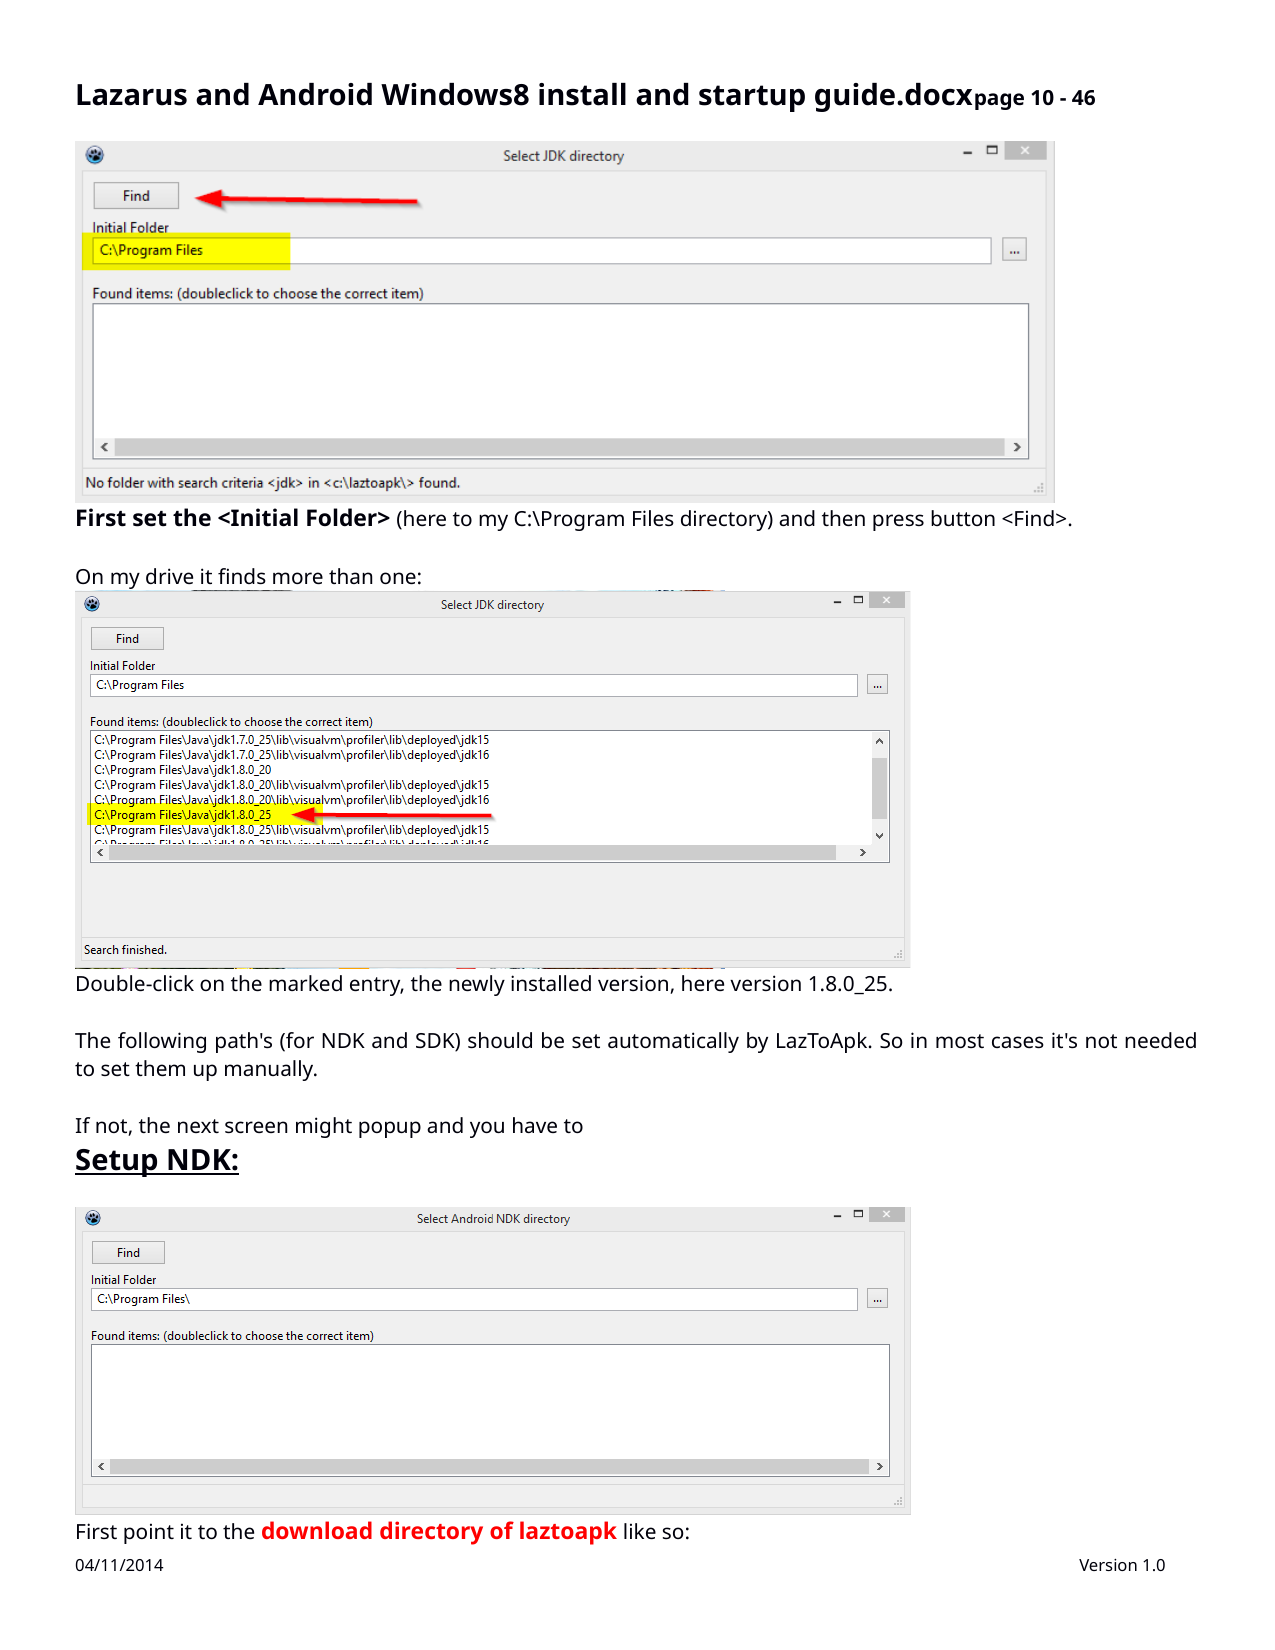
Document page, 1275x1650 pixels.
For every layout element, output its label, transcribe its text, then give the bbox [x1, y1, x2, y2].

picture [75, 141, 1055, 503]
text Double-click on the marked entry, the newly installed version, here version 1.8.0_25. [75, 969, 1200, 997]
text First set the <Initial Folder> (here to my C:\Program Files directory) and then press button <Find>. [75, 502, 1200, 534]
text On my drive it finds more than one: [75, 562, 1200, 591]
text If not, the next screen might popup and you have to [75, 1111, 1200, 1139]
text The following path's (for NDK and SDK) should be set automatically by LazToApk. So in most cases it's not needed to set them up manually. [75, 1026, 1200, 1083]
text First point it to the download directory of laztoapk like so: [75, 1515, 1200, 1546]
picture [75, 1207, 911, 1515]
picture [75, 590, 911, 969]
text Setup NDK: [75, 1139, 1200, 1179]
